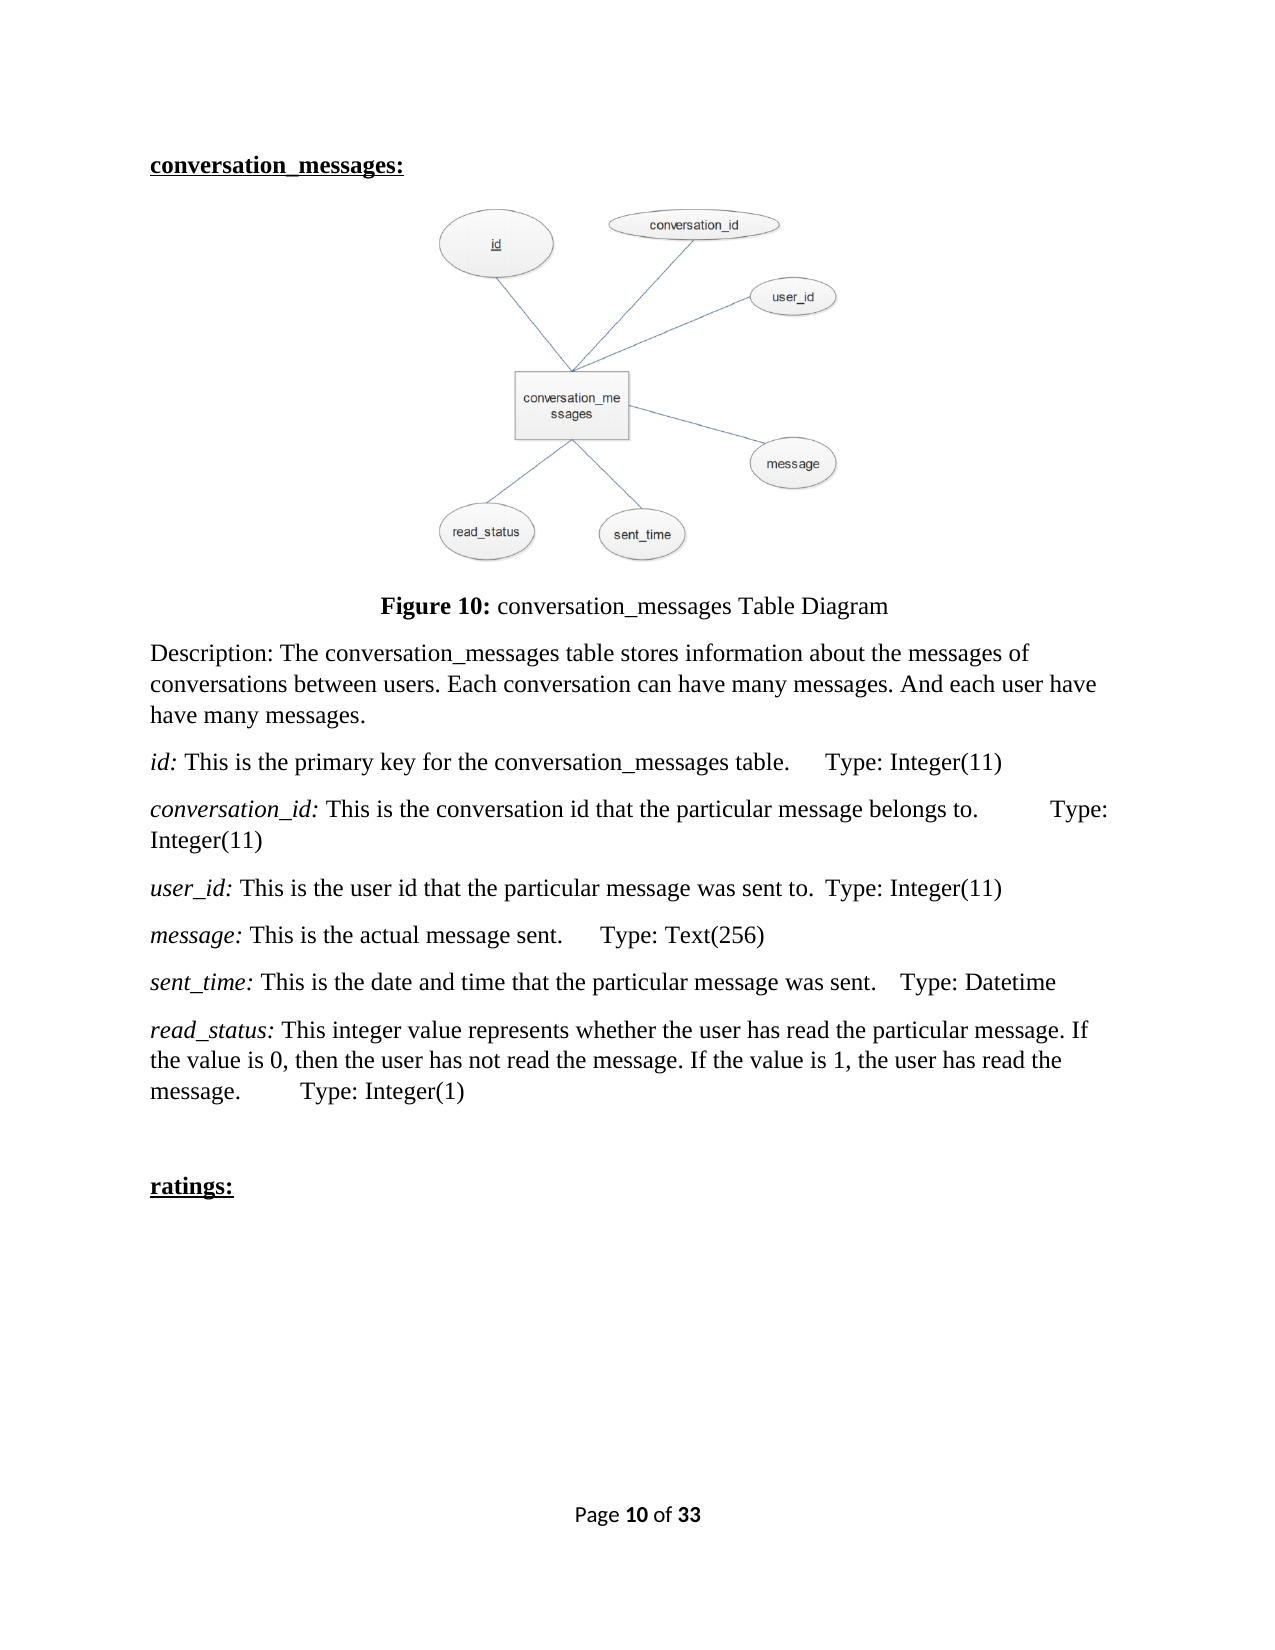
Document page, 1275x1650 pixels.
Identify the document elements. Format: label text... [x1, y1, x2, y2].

text message: This is the actual message sent. Type: Text(256) [150, 920, 1125, 949]
text sent_time: This is the date and time that the particular message was sent. Type: Datetime [150, 967, 1125, 996]
text user_id: This is the user id that the particular message was sent to. Type: Integer(11) [150, 873, 1125, 901]
text read_status: This integer value represents whether the user has read the particular message. If the value is 0, then the user has not read the message. If the value is 1, the user has read the message. Type: Integer(1) [150, 1015, 1125, 1105]
text conversation_messages: [150, 150, 1125, 179]
text ratings: [150, 1171, 1125, 1200]
text Description: The conversation_messages table stores information about the messages of conversations between users. Each conversation can have many messages. And each user have have many messages. [150, 638, 1125, 728]
text Figure 10: conversation_messages Table Diagram [150, 591, 1125, 620]
text conversation_id: This is the conversation id that the particular message belongs to. Type: Integer(11) [150, 794, 1125, 854]
text id: This is the primary key for the conversation_messages table. Type: Integer(11) [150, 747, 1125, 776]
